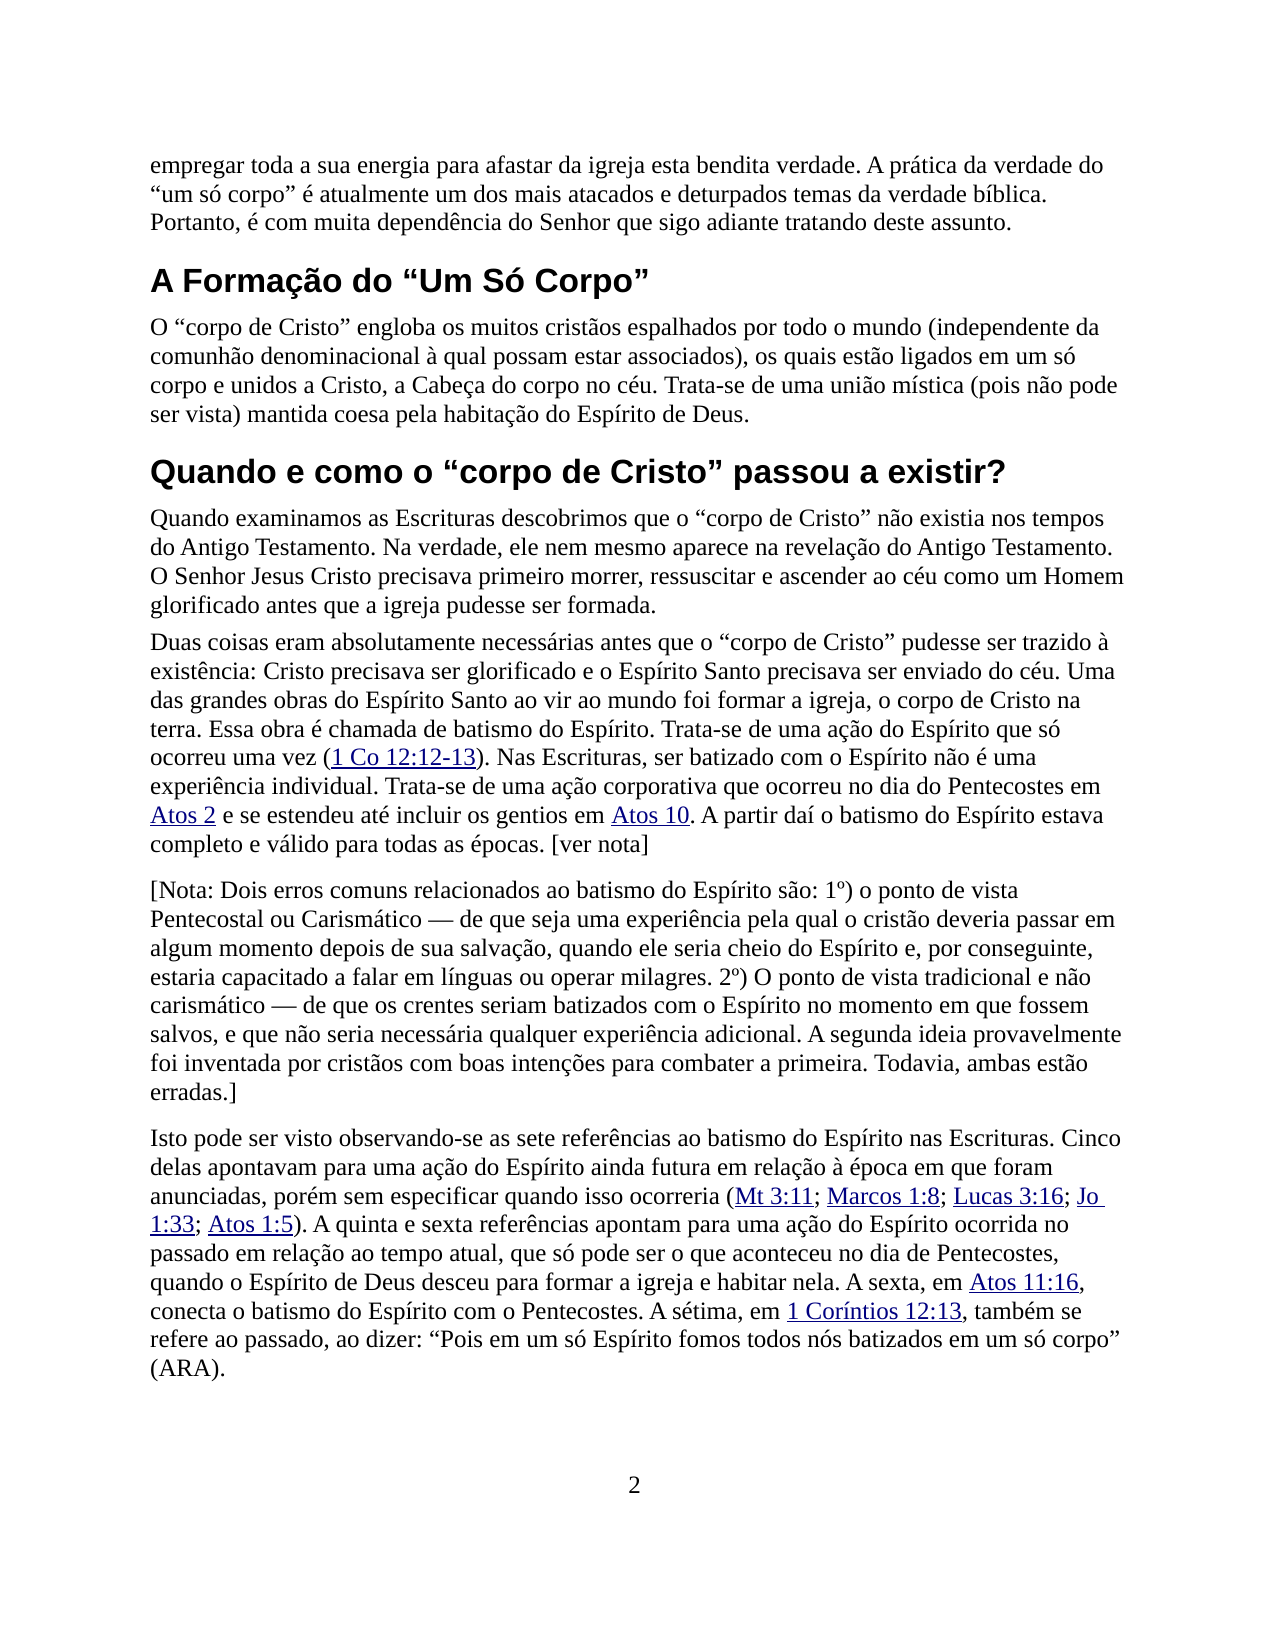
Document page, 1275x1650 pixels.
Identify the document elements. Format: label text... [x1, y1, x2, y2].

text O “corpo de Cristo” engloba os muitos cristãos espalhados por todo o mundo (independente da comunhão denominacional à qual possam estar associados), os quais estão ligados em um só corpo e unidos a Cristo, a Cabeça do corpo no céu. Trata-se de uma união mística (pois não pode ser vista) mantida coesa pela habitação do Espírito de Deus. [150, 312, 1125, 427]
text empregar toda a sua energia para afastar da igreja esta bendita verdade. A prática da verdade do “um só corpo” é atualmente um dos mais atacados e deturpados temas da verdade bíblica. Portanto, é com muita dependência do Senhor que sigo adiante tratando deste assunto. [150, 150, 1125, 236]
text Quando examinamos as Escrituras descobrimos que o “corpo de Cristo” não existia nos tempos do Antigo Testamento. Na verdade, ele nem mesmo aparece na revelação do Antigo Testamento. O Senhor Jesus Cristo precisava primeiro morrer, ressuscitar e ascender ao céu como um Homem glorificado antes que a igreja pudesse ser formada. [150, 503, 1125, 618]
subtitle A Formação do “Um Só Corpo” [150, 261, 1125, 300]
text Isto pode ser visto observando-se as sete referências ao batismo do Espírito nas Escrituras. Cinco delas apontavam para uma ação do Espírito ainda futura em relação à época em que foram anunciadas, porém sem especificar quando isso ocorreria (Mt 3:11; Marcos 1:8; Lucas 3:16; Jo 1:33; Atos 1:5). A quinta e sexta referências apontam para uma ação do Espírito ocorrida no passado em relação ao tempo atual, que só pode ser o que aconteceu no dia de Pentecostes, quando o Espírito de Deus desceu para formar a igreja e habitar nela. A sexta, em Atos 11:16, conecta o batismo do Espírito com o Pentecostes. A sétima, em 1 Coríntios 12:13, também se refere ao passado, ao dizer: “Pois em um só Espírito fomos todos nós batizados em um só corpo” (ARA). [150, 1123, 1125, 1382]
text [Nota: Dois erros comuns relacionados ao batismo do Espírito são: 1º) o ponto de vista Pentecostal ou Carismático — de que seja uma experiência pela qual o cristão deveria passar em algum momento depois de sua salvação, quando ele seria cheio do Espírito e, por conseguinte, estaria capacitado a falar em línguas ou operar milagres. 2º) O ponto de vista tradicional e não carismático — de que os crentes seriam batizados com o Espírito no momento em que fossem salvos, e que não seria necessária qualquer experiência adicional. A segunda ideia provavelmente foi inventada por cristãos com boas intenções para combater a primeira. Todavia, ambas estão erradas.] [150, 875, 1125, 1105]
text Duas coisas eram absolutamente necessárias antes que o “corpo de Cristo” pudesse ser trazido à existência: Cristo precisava ser glorificado e o Espírito Santo precisava ser enviado do céu. Uma das grandes obras do Espírito Santo ao vir ao mundo foi formar a igreja, o corpo de Cristo na terra. Essa obra é chamada de batismo do Espírito. Trata-se de uma ação do Espírito que só ocorreu uma vez (1 Co 12:12-13). Nas Escrituras, ser batizado com o Espírito não é uma experiência individual. Trata-se de uma ação corporativa que ocorreu no dia do Pentecostes em Atos 2 e se estendeu até incluir os gentios em Atos 10. A partir daí o batismo do Espírito estava completo e válido para todas as épocas. [ver nota] [150, 627, 1125, 857]
subtitle Quando e como o “corpo de Cristo” passou a existir? [150, 452, 1125, 491]
